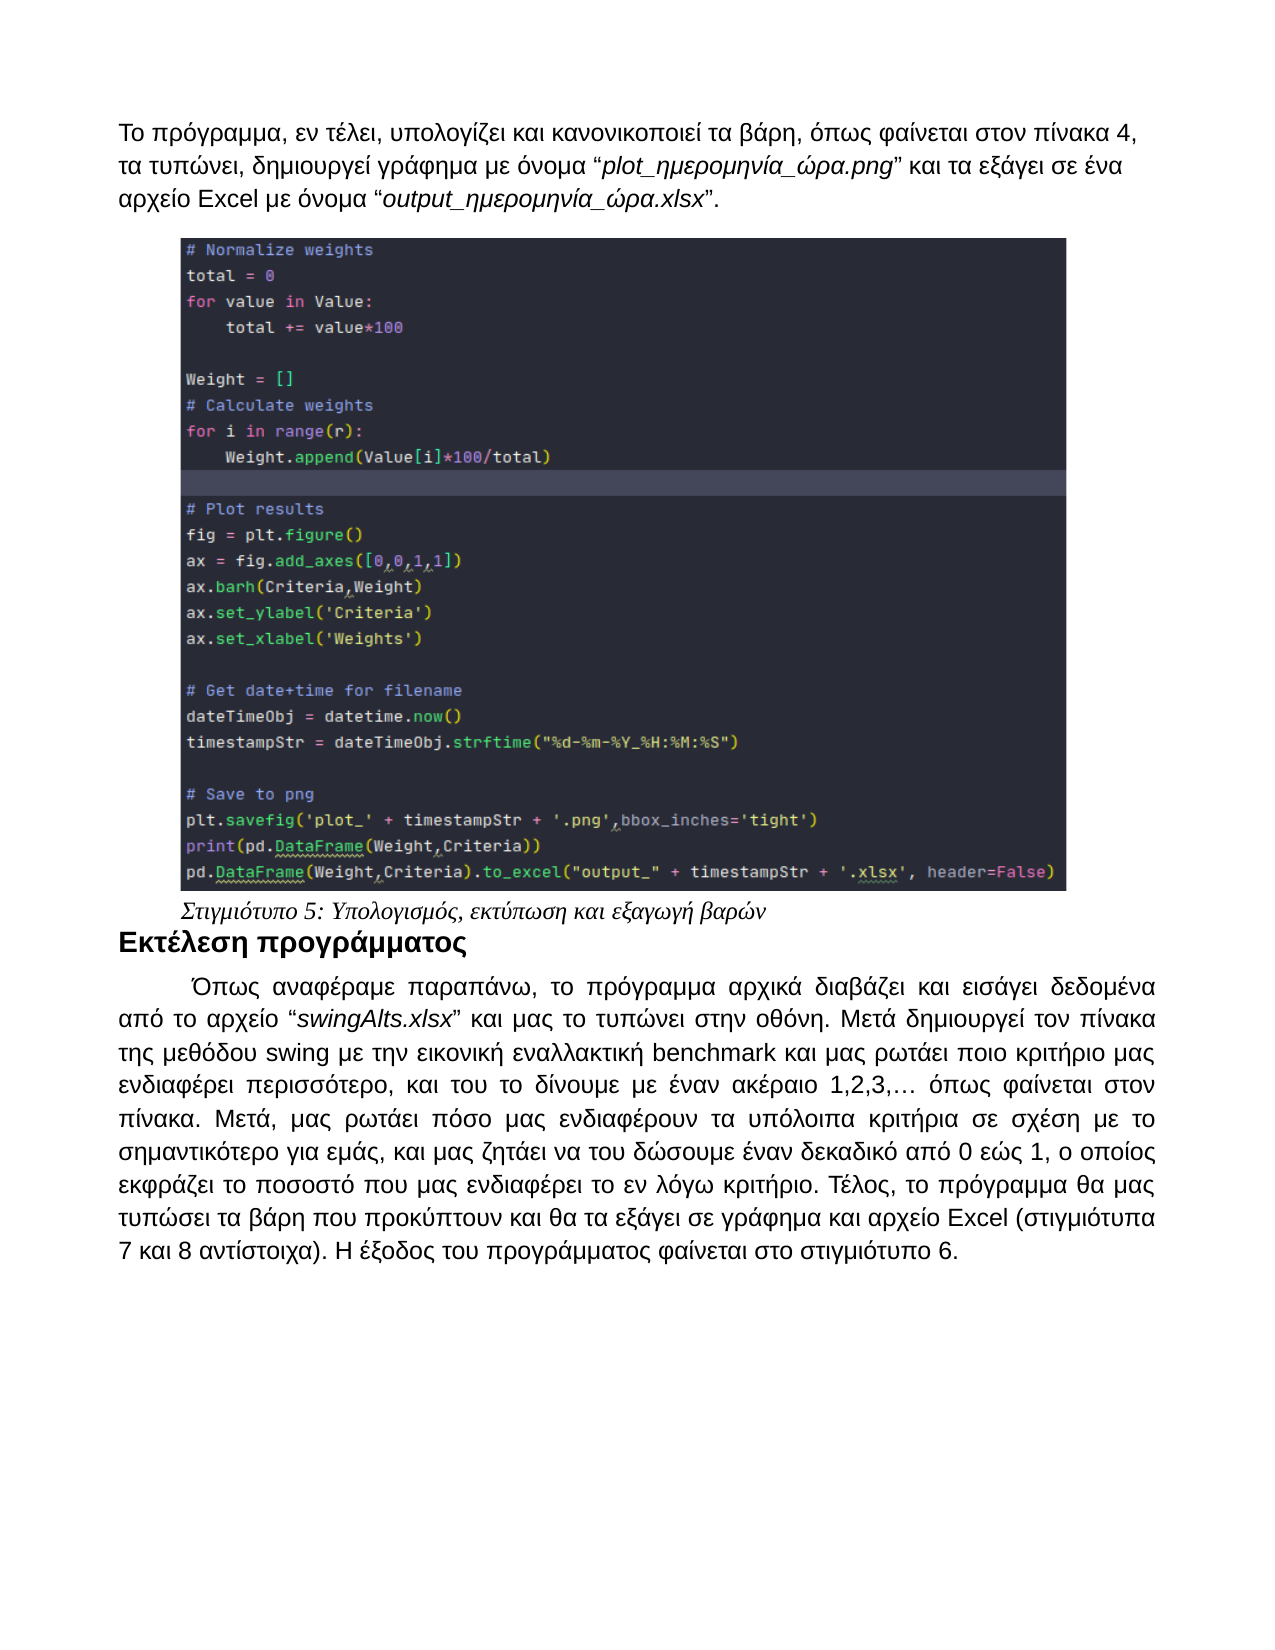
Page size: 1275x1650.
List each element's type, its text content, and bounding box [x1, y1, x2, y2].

text Το πρόγραμμα, εν τέλει, υπολογίζει και κανονικοποιεί τα βάρη, όπως φαίνεται στον πίνακα 4, τα τυπώνει, δημιουργεί γράφημα με όνομα “plot_ημερομηνία_ώρα.png” και τα εξάγει σε ένα αρχείο Excel με όνομα “output_ημερομηνία_ώρα.xlsx”. [118, 118, 1157, 213]
text [181, 226, 1066, 238]
text Στιγμιότυπο 5: Υπολογισμός, εκτύπωση και εξαγωγή βαρών [181, 891, 1066, 925]
picture [180, 238, 1067, 891]
text Όπως αναφέραμε παραπάνω, το πρόγραμμα αρχικά διαβάζει και εισάγει δεδομένα από το αρχείο “swingAlts.xlsx” και μας το τυπώνει στην οθόνη. Μετά δημιουργεί τον πίνακα της μεθόδου swing με την εικονική εναλλακτική benchmark και μας ρωτάει ποιο κριτήριο μας ενδιαφέρει περισσότερο, και του το δίνουμε με έναν ακέραιο 1,2,3,… όπως φαίνεται στον πίνακα. Μετά, μας ρωτάει πόσο μας ενδιαφέρουν τα υπόλοιπα κριτήρια σε σχέση με το σημαντικότερο για εμάς, και μας ζητάει να του δώσουμε έναν δεκαδικό από 0 εώς 1, ο οποίος εκφράζει το ποσοστό που μας ενδιαφέρει το εν λόγω κριτήριο. Τέλος, το πρόγραμμα θα μας τυπώσει τα βάρη που προκύπτουν και θα τα εξάγει σε γράφημα και αρχείο Excel (στιγμιότυπα 7 και 8 αντίστοιχα). Η έξοδος του προγράμματος φαίνεται στο στιγμιότυπο 6. [118, 971, 1157, 1264]
subtitle Εκτέλεση προγράμματος [118, 246, 1157, 959]
